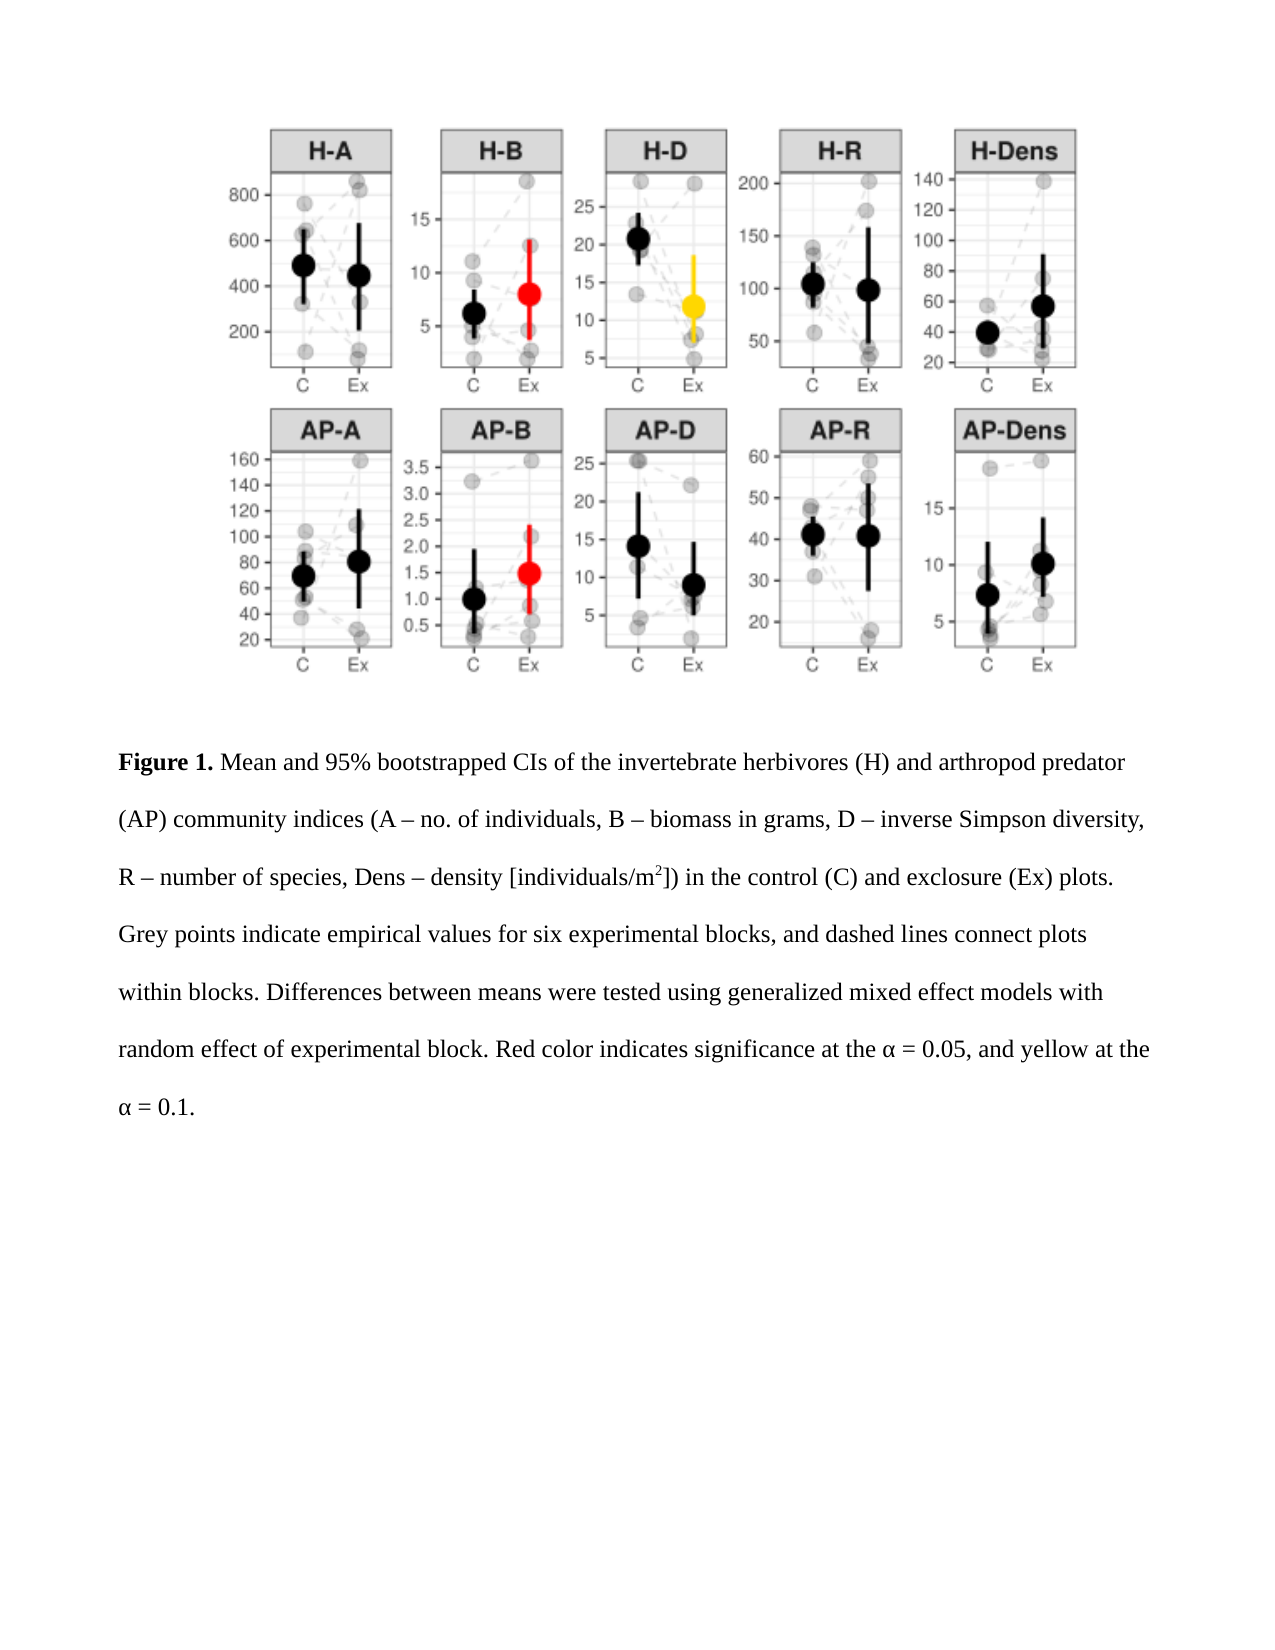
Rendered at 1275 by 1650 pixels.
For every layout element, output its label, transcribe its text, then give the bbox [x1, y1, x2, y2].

picture [187, 118, 1088, 719]
text Figure 1. Mean and 95% bootstrapped CIs of the invertebrate herbivores (H) and arthropod predator (AP) community indices (A – no. of individuals, B – biomass in grams, D – inverse Simpson diversity, R – number of species, Dens – density [individuals/m2]) in the control (C) and exclosure (Ex) plots. Grey points indicate empirical values for six experimental blocks, and dashed lines connect plots within blocks. Differences between means were tested using generalized mixed effect models with random effect of experimental block. Red color indicates significance at the α = 0.05, and yellow at the α = 0.1. [118, 118, 1157, 1121]
